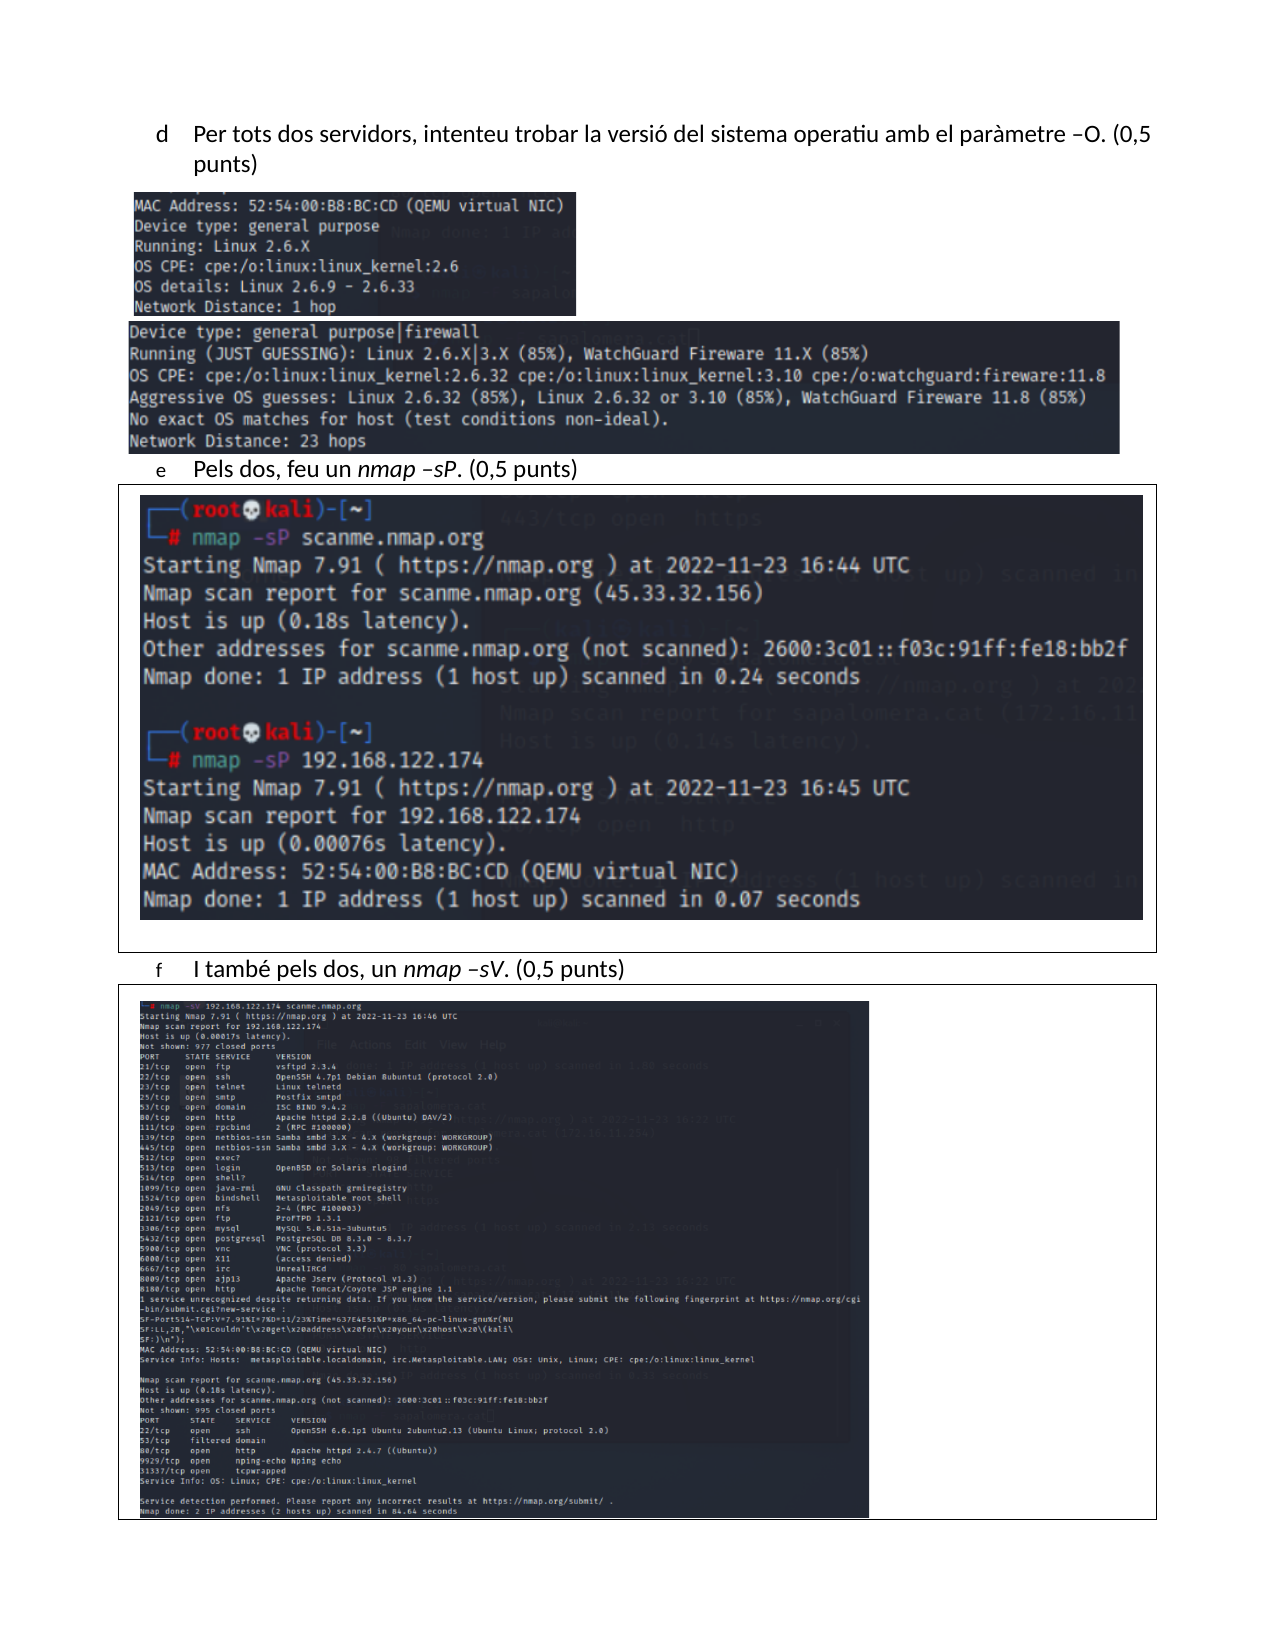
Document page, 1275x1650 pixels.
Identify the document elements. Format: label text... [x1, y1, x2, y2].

picture [133, 192, 577, 316]
picture [140, 1001, 870, 1518]
picture [128, 321, 1120, 454]
list Pels dos, feu un nmap –sP. (0,5 punts) [156, 179, 1157, 484]
list I també pels dos, un nmap –sV. (0,5 punts) [156, 953, 1157, 984]
picture [140, 495, 1143, 920]
list Per tots dos servidors, intenteu trobar la versió del sistema operatiu amb el paràmetre –O. (0,5 punts) [156, 118, 1157, 179]
